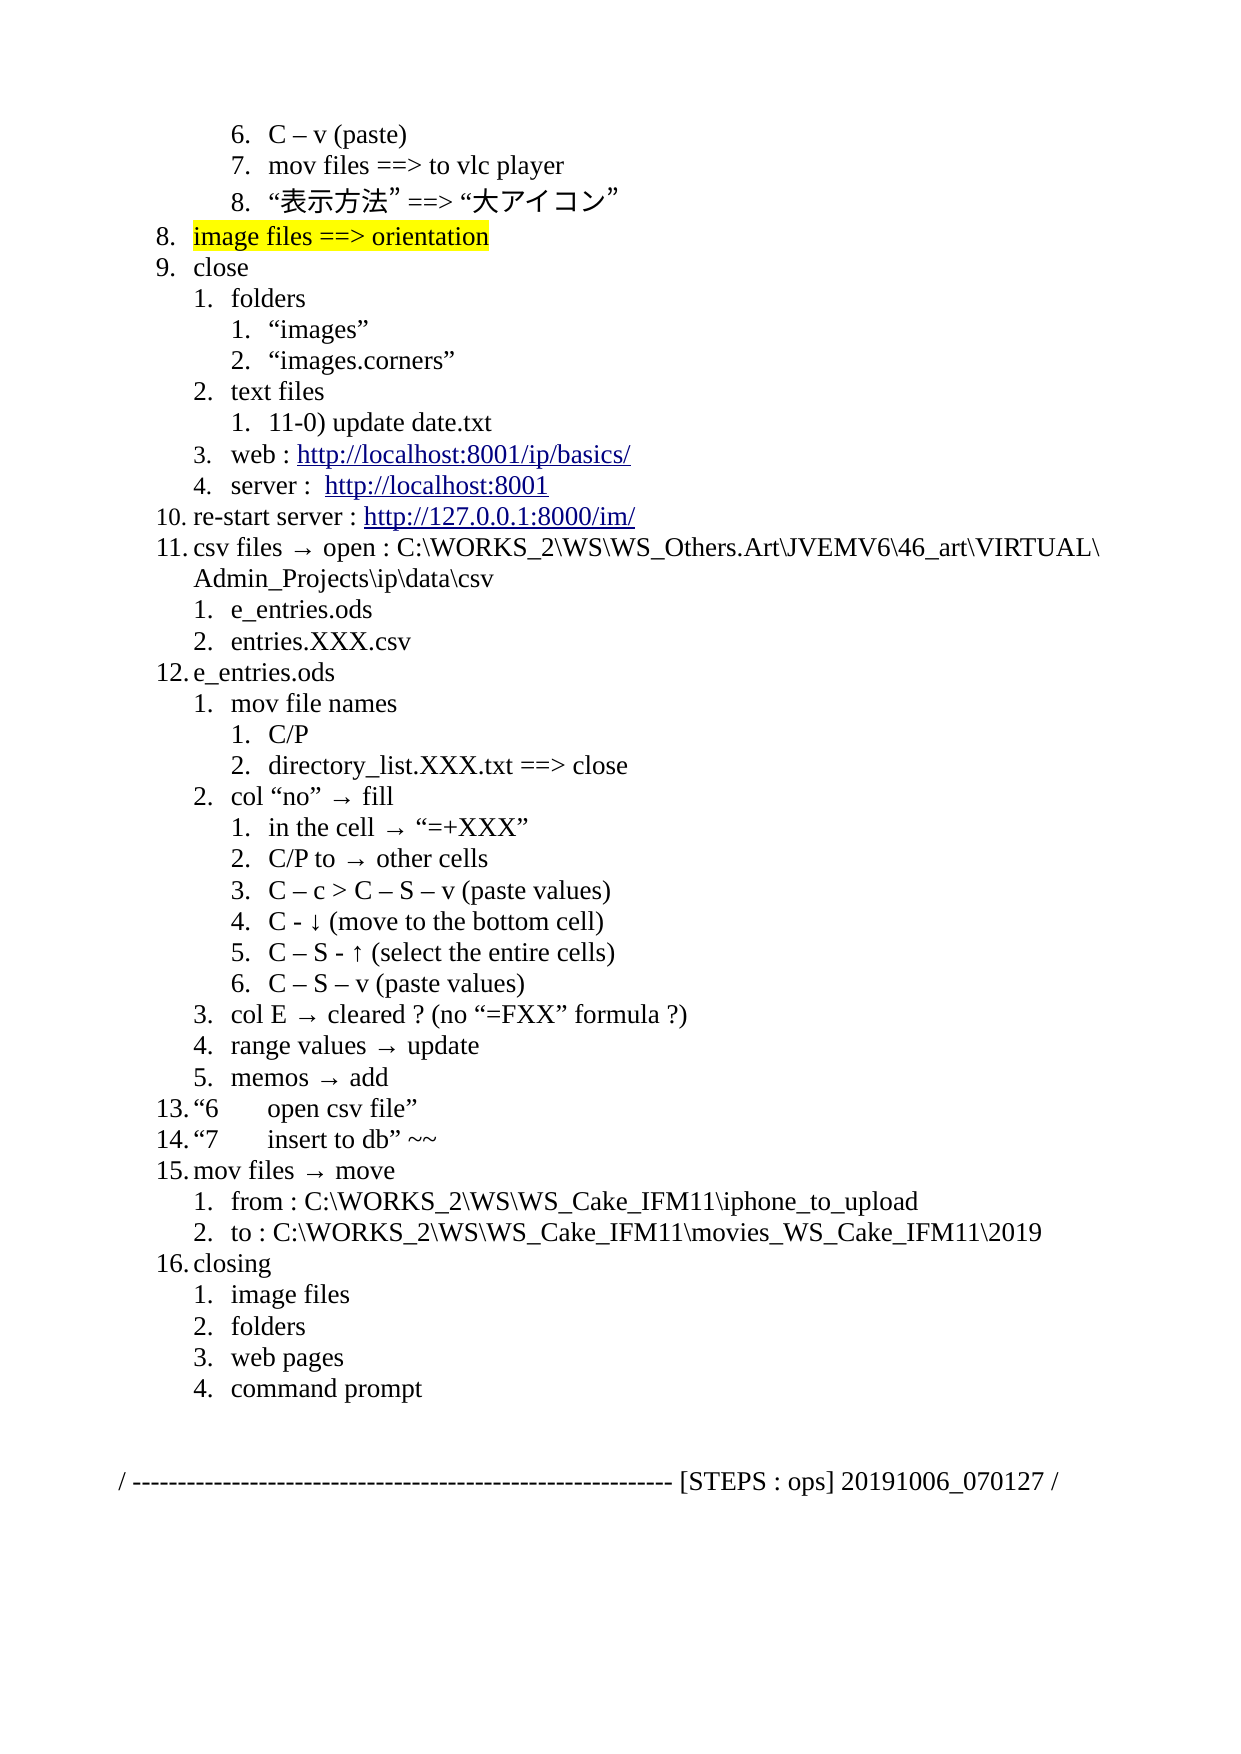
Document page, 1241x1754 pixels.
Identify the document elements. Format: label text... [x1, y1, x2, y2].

list “表示方法” ==> “大アイコン” [231, 180, 1122, 220]
text / ------------------------------------------------------------ [STEPS : ops] 20191006_070127 / [118, 1466, 1122, 1497]
list e_entries.ods [156, 656, 1122, 687]
list e_entries.ods [193, 593, 1122, 624]
list web : http://localhost:8001/ip/basics/ [193, 438, 1122, 469]
list C - ↓ (move to the bottom cell) [231, 905, 1122, 936]
list “images.corners” [231, 344, 1122, 375]
list mov file names [193, 687, 1122, 718]
list C – c > C – S – v (paste values) [231, 874, 1122, 905]
list to : C:\WORKS_2\WS\WS_Cake_IFM11\movies_WS_Cake_IFM11\2019 [193, 1216, 1122, 1247]
list in the cell → “=+XXX” [231, 811, 1122, 843]
list csv files → open : C:\WORKS_2\WS\WS_Others.Art\JVEMV6\46_art\VIRTUAL\Admin_Projects\ip\data\csv [156, 531, 1122, 593]
list “images” [231, 313, 1122, 344]
list close [156, 251, 1122, 282]
list “7 insert to db” ~~ [156, 1123, 1122, 1154]
list mov files → move [156, 1154, 1122, 1185]
list C – S – v (paste values) [231, 967, 1122, 998]
list range values → update [193, 1029, 1122, 1061]
list closing [156, 1247, 1122, 1279]
list entries.XXX.csv [193, 624, 1122, 656]
list “6 open csv file” [156, 1092, 1122, 1123]
list folders [193, 1310, 1122, 1341]
list from : C:\WORKS_2\WS\WS_Cake_IFM11\iphone_to_upload [193, 1185, 1122, 1216]
list server : http://localhost:8001 [193, 469, 1122, 500]
list folders [193, 282, 1122, 313]
list C – S - ↑ (select the entire cells) [231, 936, 1122, 967]
list col E → cleared ? (no “=FXX” formula ?) [193, 998, 1122, 1029]
list memos → add [193, 1061, 1122, 1092]
list text files [193, 375, 1122, 407]
list re-start server : http://127.0.0.1:8000/im/ [156, 500, 1122, 531]
list 11-0) update date.txt [231, 407, 1122, 438]
list image files ==> orientation [156, 220, 1122, 251]
list C – v (paste) [231, 118, 1122, 149]
list directory_list.XXX.txt ==> close [231, 749, 1122, 780]
list C/P to → other cells [231, 843, 1122, 874]
list mov files ==> to vlc player [231, 149, 1122, 180]
list command prompt [193, 1372, 1122, 1403]
list col “no” → fill [193, 780, 1122, 811]
list web pages [193, 1341, 1122, 1372]
list C/P [231, 718, 1122, 749]
list image files [193, 1279, 1122, 1310]
